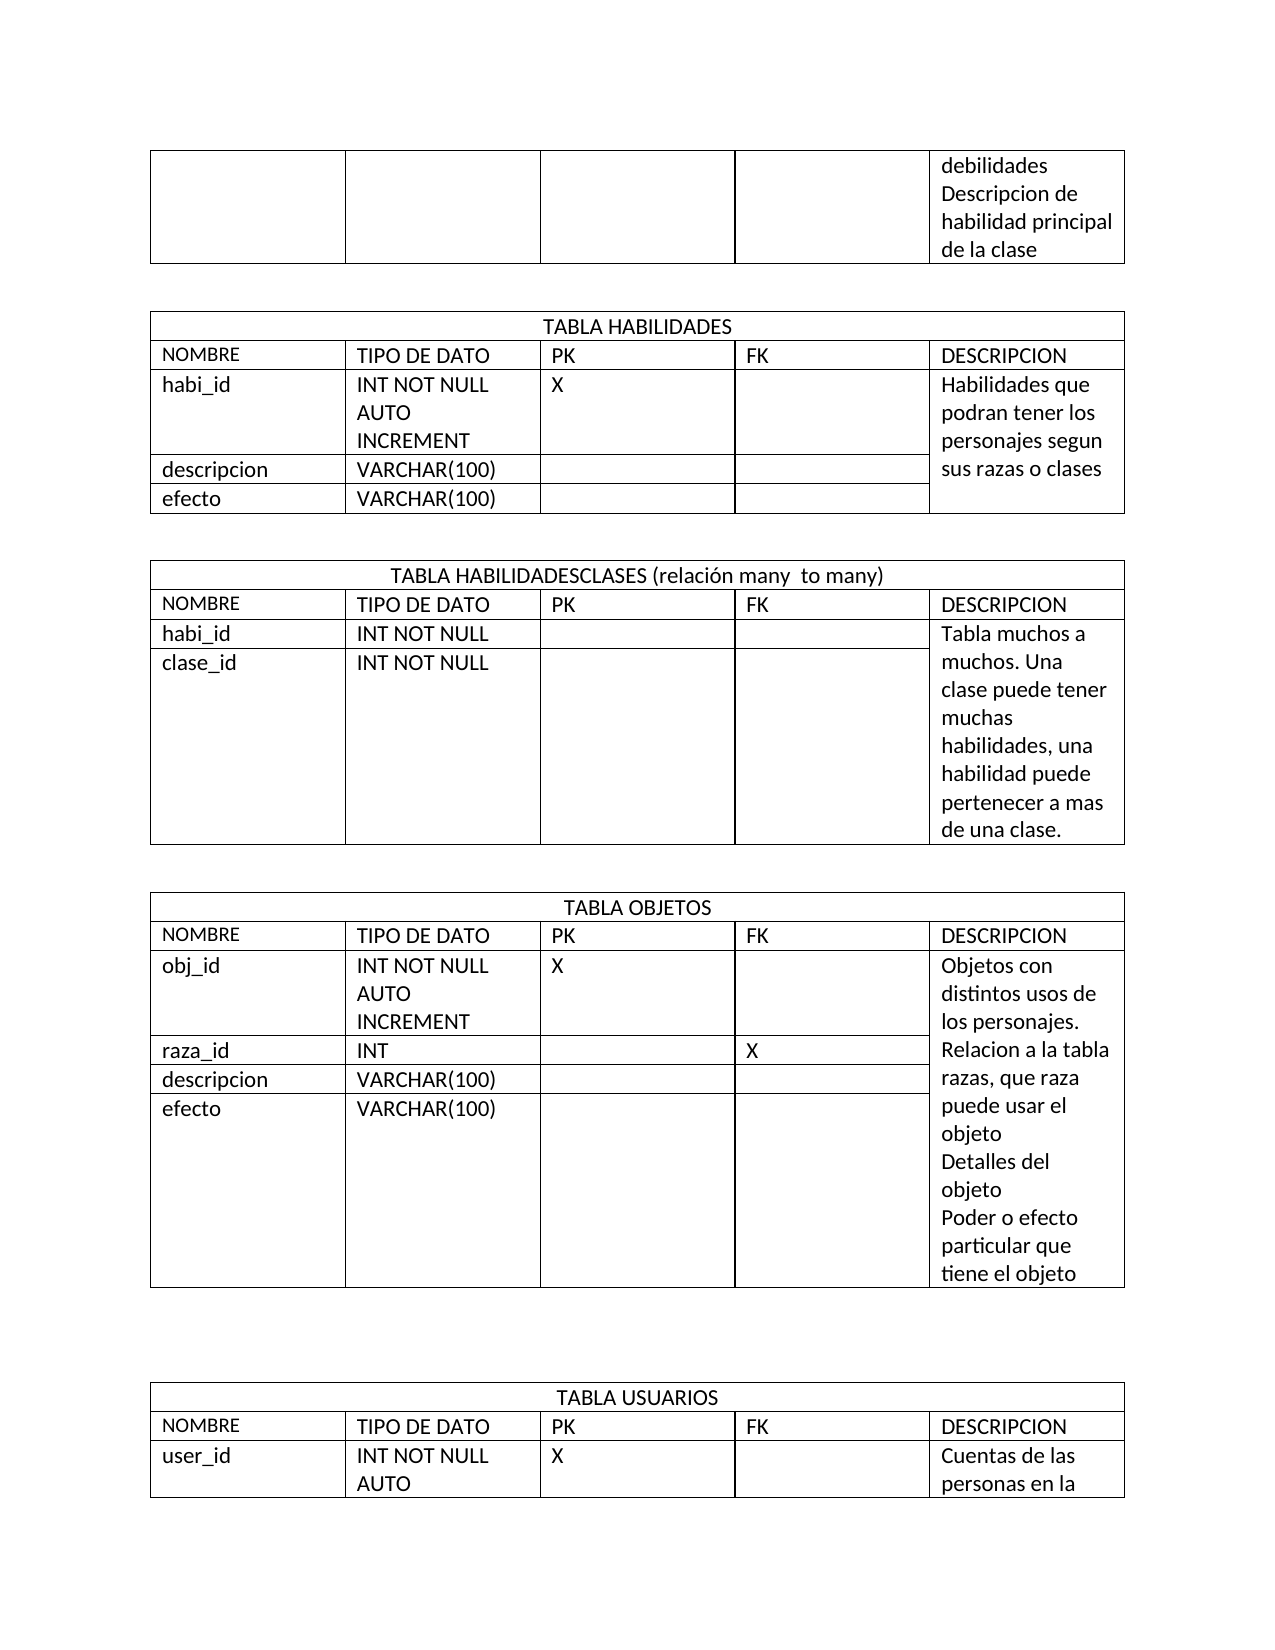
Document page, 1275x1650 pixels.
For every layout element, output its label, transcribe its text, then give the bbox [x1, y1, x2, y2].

table_cell DESCRIPCION [930, 341, 1124, 369]
table_cell Objetos con distintos usos de los personajes. Relacion a la tabla razas, que raza puede usar el objeto Detalles del objeto Poder o efecto particular que tiene el objeto [930, 951, 1124, 1287]
table_cell X [541, 1441, 734, 1497]
table_cell INT NOT NULL AUTO [346, 1441, 540, 1497]
table_cell [541, 1036, 734, 1064]
table_cell [541, 1094, 734, 1287]
table_cell INT NOT NULL [346, 649, 540, 844]
table_cell [736, 484, 929, 512]
table_cell efecto [151, 484, 345, 512]
table_cell X [736, 1036, 929, 1064]
table_cell VARCHAR(100) [346, 1065, 540, 1093]
table_header TABLA OBJETOS [151, 893, 1124, 921]
table_cell [541, 649, 734, 844]
table_cell FK [736, 590, 929, 618]
table_cell FK [736, 341, 929, 369]
table_cell [736, 1094, 929, 1287]
table_cell INT NOT NULL [346, 620, 540, 647]
table_header TABLA HABILIDADESCLASES (relación many to many) [151, 561, 1124, 589]
table_cell DESCRIPCION [930, 922, 1124, 950]
table_cell raza_id [151, 1036, 345, 1064]
table_cell X [541, 951, 734, 1035]
table_cell TIPO DE DATO [346, 341, 540, 369]
table_cell [541, 151, 734, 263]
table_cell habi_id [151, 620, 345, 647]
table_cell INT NOT NULL AUTO INCREMENT [346, 951, 540, 1035]
table_cell [736, 151, 929, 263]
table_cell NOMBRE [151, 590, 345, 618]
table_cell FK [736, 1412, 929, 1440]
table_cell FK [736, 922, 929, 950]
table_cell obj_id [151, 951, 345, 1035]
table_cell Habilidades que podran tener los personajes segun sus razas o clases [930, 370, 1124, 512]
table_cell PK [541, 590, 734, 618]
table_cell NOMBRE [151, 922, 345, 950]
table_header TABLA HABILIDADES [151, 312, 1124, 340]
table_cell NOMBRE [151, 1412, 345, 1440]
table_header TABLA USUARIOS [151, 1383, 1124, 1411]
table_cell Cuentas de las personas en la [930, 1441, 1124, 1497]
table_cell [151, 151, 345, 263]
table_cell TIPO DE DATO [346, 590, 540, 618]
table_cell Tabla muchos a muchos. Una clase puede tener muchas habilidades, una habilidad puede pertenecer a mas de una clase. [930, 620, 1124, 844]
table_cell [736, 1441, 929, 1497]
table_cell PK [541, 1412, 734, 1440]
table_cell user_id [151, 1441, 345, 1497]
table_cell [541, 484, 734, 512]
table_cell [736, 1065, 929, 1093]
table_cell PK [541, 341, 734, 369]
table_cell X [541, 370, 734, 454]
table_cell TIPO DE DATO [346, 1412, 540, 1440]
table_cell descripcion [151, 1065, 345, 1093]
table_cell habi_id [151, 370, 345, 454]
table_cell [541, 455, 734, 483]
table_cell VARCHAR(100) [346, 455, 540, 483]
table_cell [736, 620, 929, 647]
table_cell INT [346, 1036, 540, 1064]
table_cell [736, 455, 929, 483]
table_cell [541, 1065, 734, 1093]
table_cell VARCHAR(100) [346, 484, 540, 512]
table_cell efecto [151, 1094, 345, 1287]
table_cell [346, 151, 540, 263]
table_cell [736, 370, 929, 454]
table_cell DESCRIPCION [930, 590, 1124, 618]
table_cell PK [541, 922, 734, 950]
table_cell [736, 951, 929, 1035]
table_cell clase_id [151, 649, 345, 844]
table_cell [736, 649, 929, 844]
table_cell [541, 620, 734, 647]
table_cell NOMBRE [151, 341, 345, 369]
table_cell descripcion [151, 455, 345, 483]
table_cell DESCRIPCION [930, 1412, 1124, 1440]
table_cell TIPO DE DATO [346, 922, 540, 950]
table_cell INT NOT NULL AUTO INCREMENT [346, 370, 540, 454]
table_cell VARCHAR(100) [346, 1094, 540, 1287]
